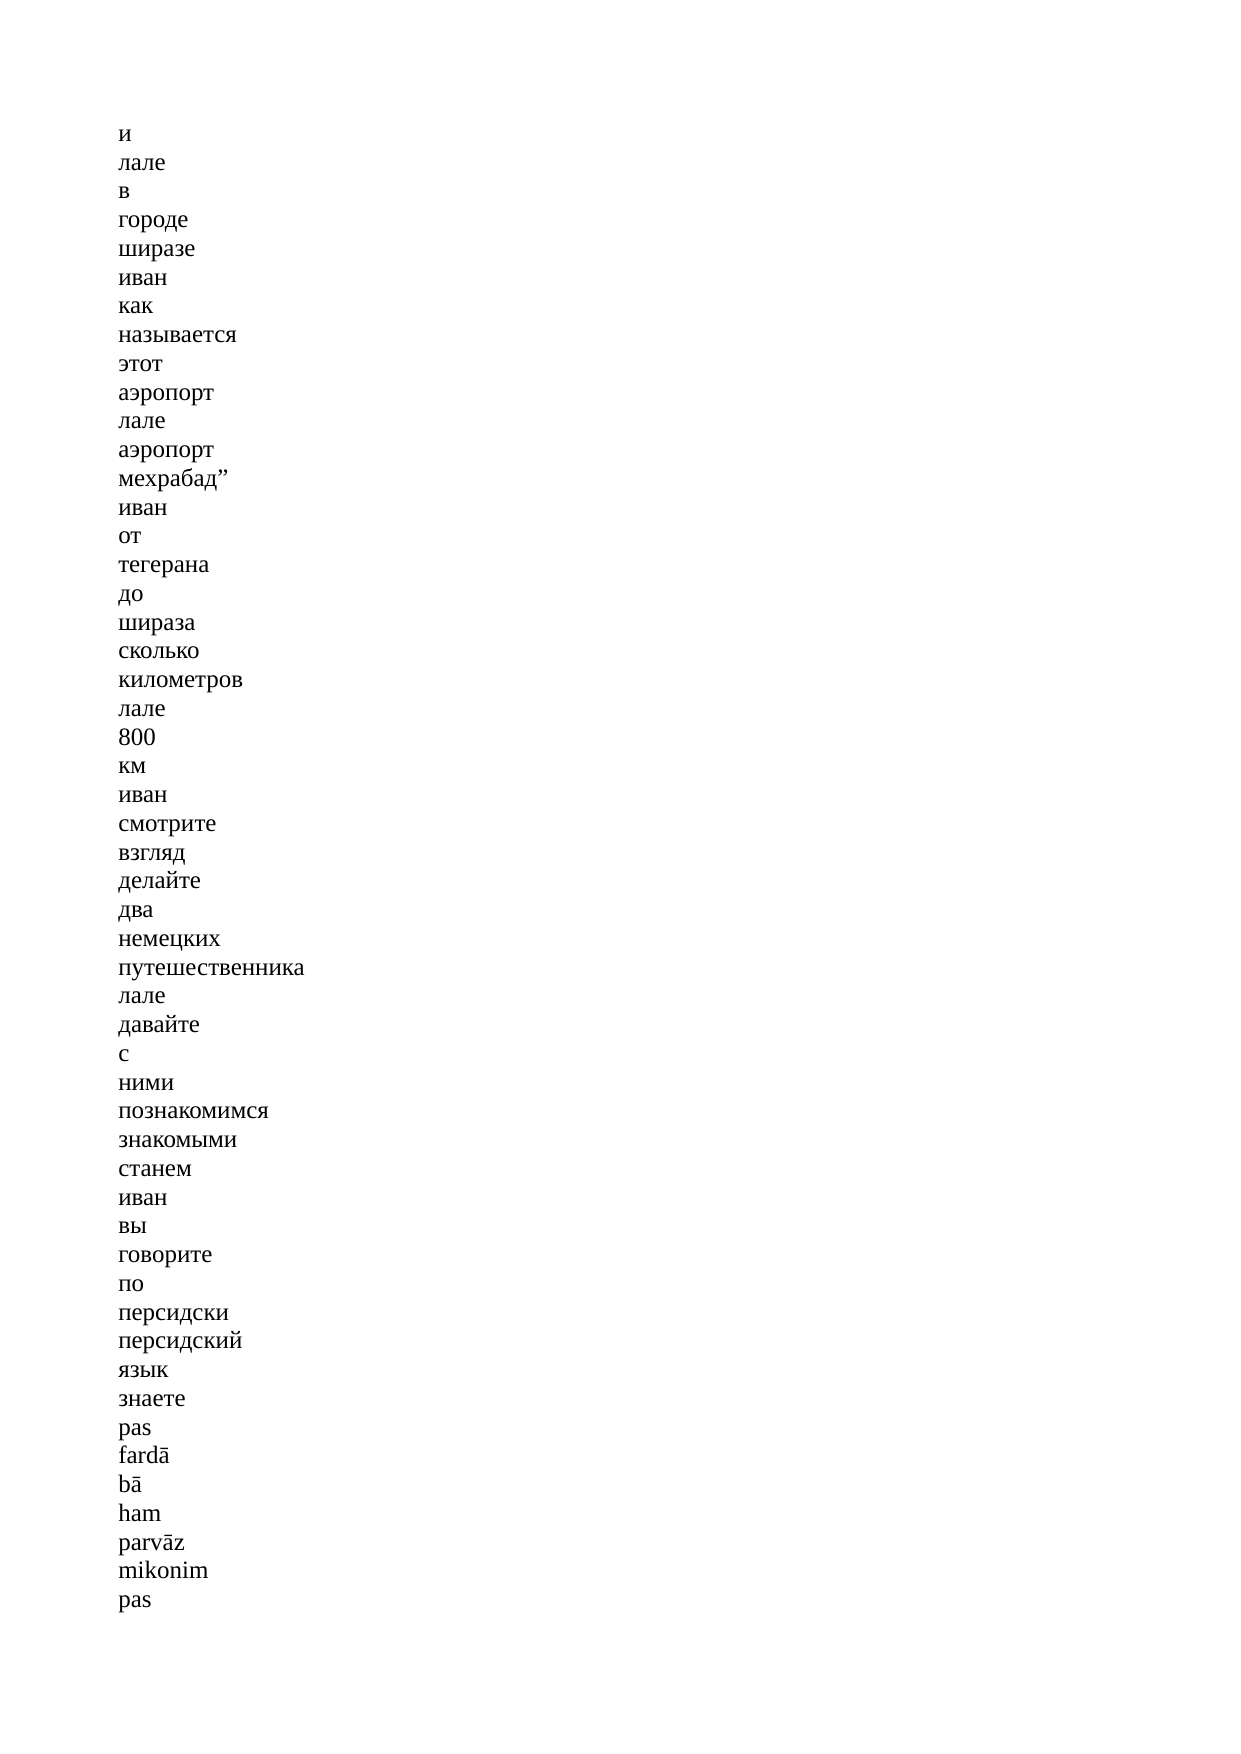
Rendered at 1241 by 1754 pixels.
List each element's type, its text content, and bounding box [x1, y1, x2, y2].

text как [118, 291, 1122, 319]
text шираза [118, 607, 1122, 636]
text станем [118, 1153, 1122, 1182]
text pas [118, 1412, 1122, 1441]
text этот [118, 348, 1122, 377]
text в [118, 176, 1122, 204]
text километров [118, 664, 1122, 693]
text делайте [118, 866, 1122, 894]
text взгляд [118, 837, 1122, 866]
text по [118, 1268, 1122, 1297]
text познакомимся [118, 1096, 1122, 1124]
text лале [118, 693, 1122, 722]
text и [118, 118, 1122, 147]
text немецких [118, 923, 1122, 952]
text лале [118, 981, 1122, 1009]
text ними [118, 1067, 1122, 1096]
text км [118, 751, 1122, 779]
text лале [118, 147, 1122, 176]
text ham [118, 1498, 1122, 1527]
text городе [118, 204, 1122, 233]
text аэропорт [118, 434, 1122, 463]
text 800 [118, 722, 1122, 751]
text персидский [118, 1326, 1122, 1354]
text знакомыми [118, 1124, 1122, 1153]
text знаете [118, 1383, 1122, 1412]
text иван [118, 779, 1122, 808]
text fardā [118, 1441, 1122, 1469]
text ширазе [118, 233, 1122, 262]
text тегерана [118, 549, 1122, 578]
text pas [118, 1584, 1122, 1613]
text два [118, 894, 1122, 923]
text персидски [118, 1297, 1122, 1326]
text иван [118, 492, 1122, 521]
text сколько [118, 636, 1122, 664]
text от [118, 521, 1122, 549]
text говорите [118, 1239, 1122, 1268]
text bā [118, 1469, 1122, 1498]
text вы [118, 1211, 1122, 1239]
text мехрабад” [118, 463, 1122, 492]
text называется [118, 319, 1122, 348]
text иван [118, 262, 1122, 291]
text parvāz [118, 1527, 1122, 1556]
text до [118, 578, 1122, 607]
text давайте [118, 1009, 1122, 1038]
text иван [118, 1182, 1122, 1211]
text путешественника [118, 952, 1122, 981]
text с [118, 1038, 1122, 1067]
text лале [118, 406, 1122, 434]
text смотрите [118, 808, 1122, 837]
text язык [118, 1354, 1122, 1383]
text аэропорт [118, 377, 1122, 406]
text mikonim [118, 1556, 1122, 1584]
